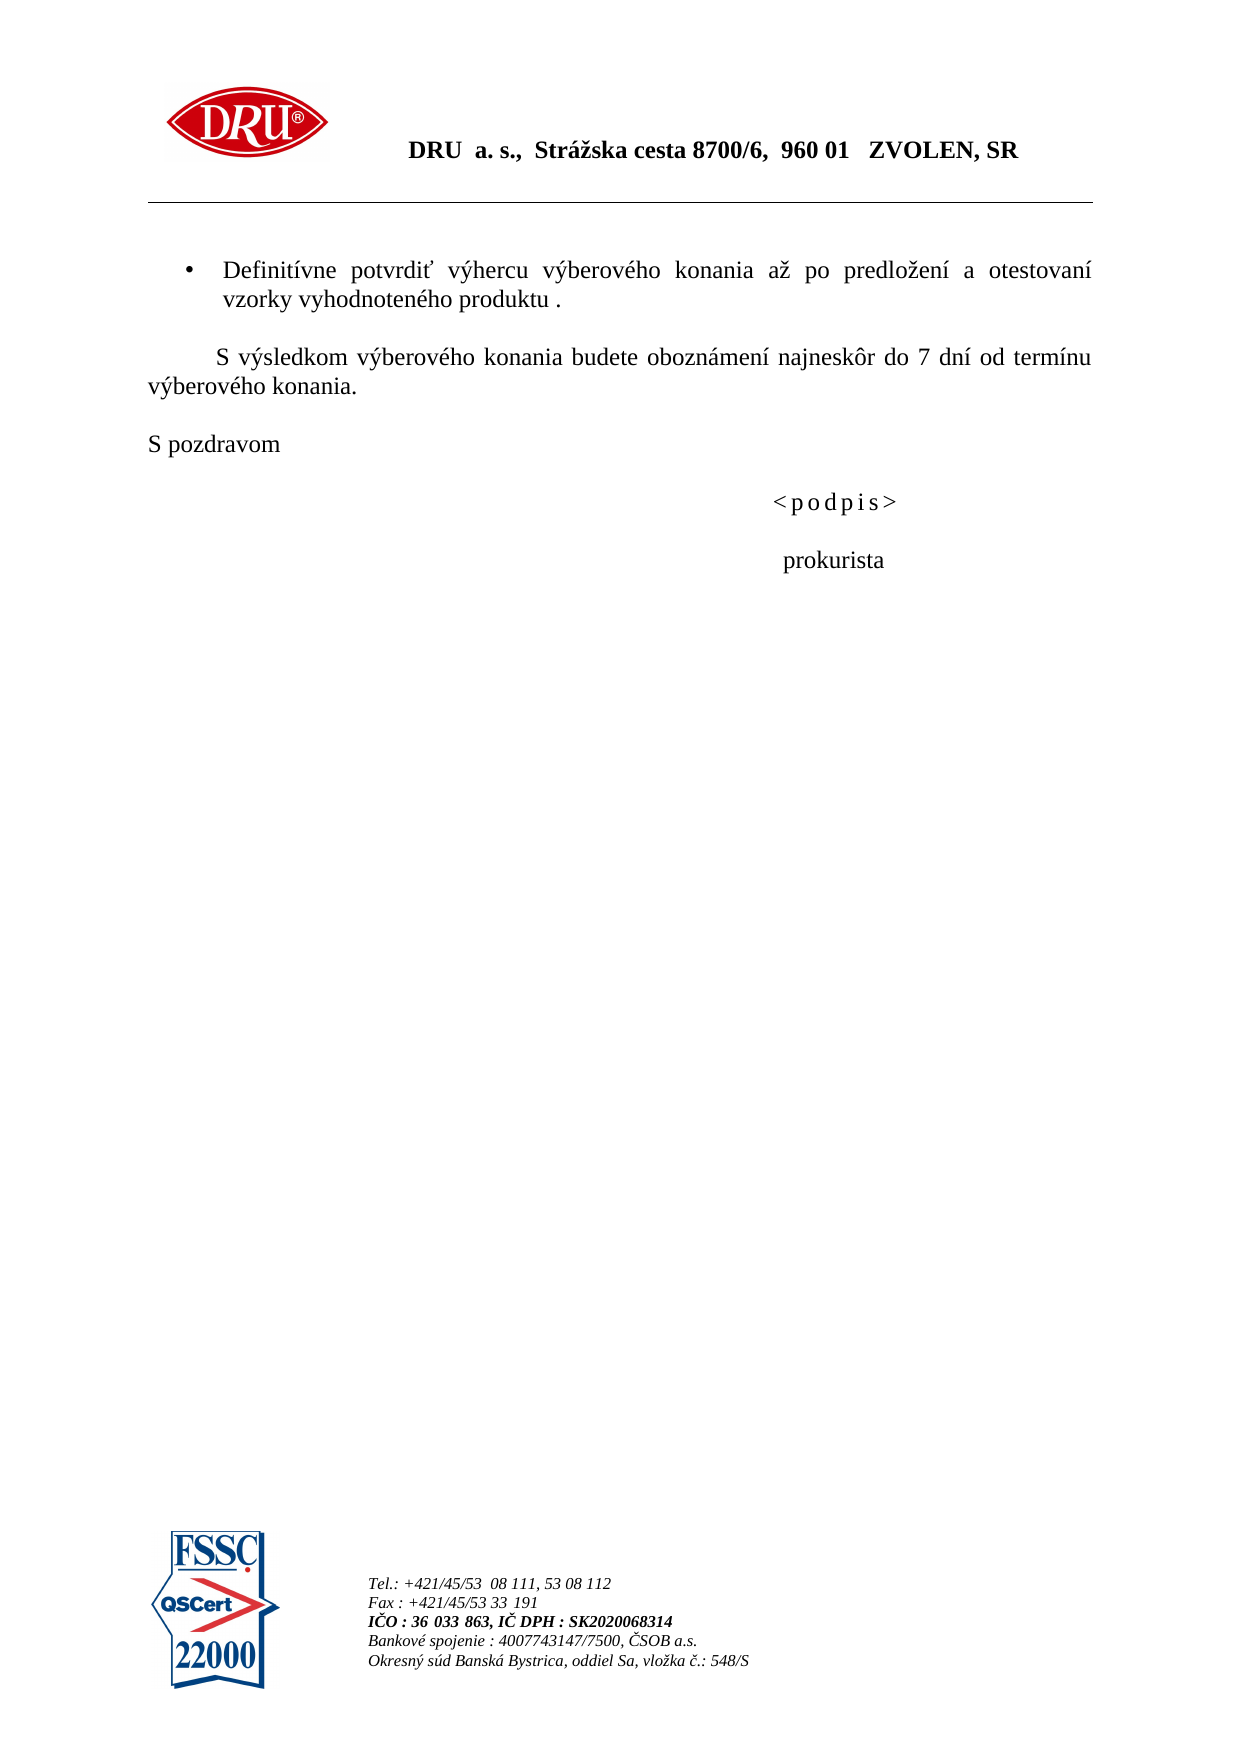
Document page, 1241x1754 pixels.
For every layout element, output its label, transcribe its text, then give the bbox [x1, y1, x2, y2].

list Definitívne potvrdiť výhercu výberového konania až po predložení a otestovaní vzorky vyhodnoteného produktu . [185, 255, 1093, 312]
picture [151, 1531, 280, 1689]
picture [164, 82, 330, 162]
text S výsledkom výberového konania budete oboznámení najneskôr do 7 dní od termínu výberového konania. [148, 342, 1093, 399]
text S pozdravom [148, 429, 1093, 458]
text <podpis> [148, 487, 1093, 516]
text prokurista [148, 545, 1093, 574]
